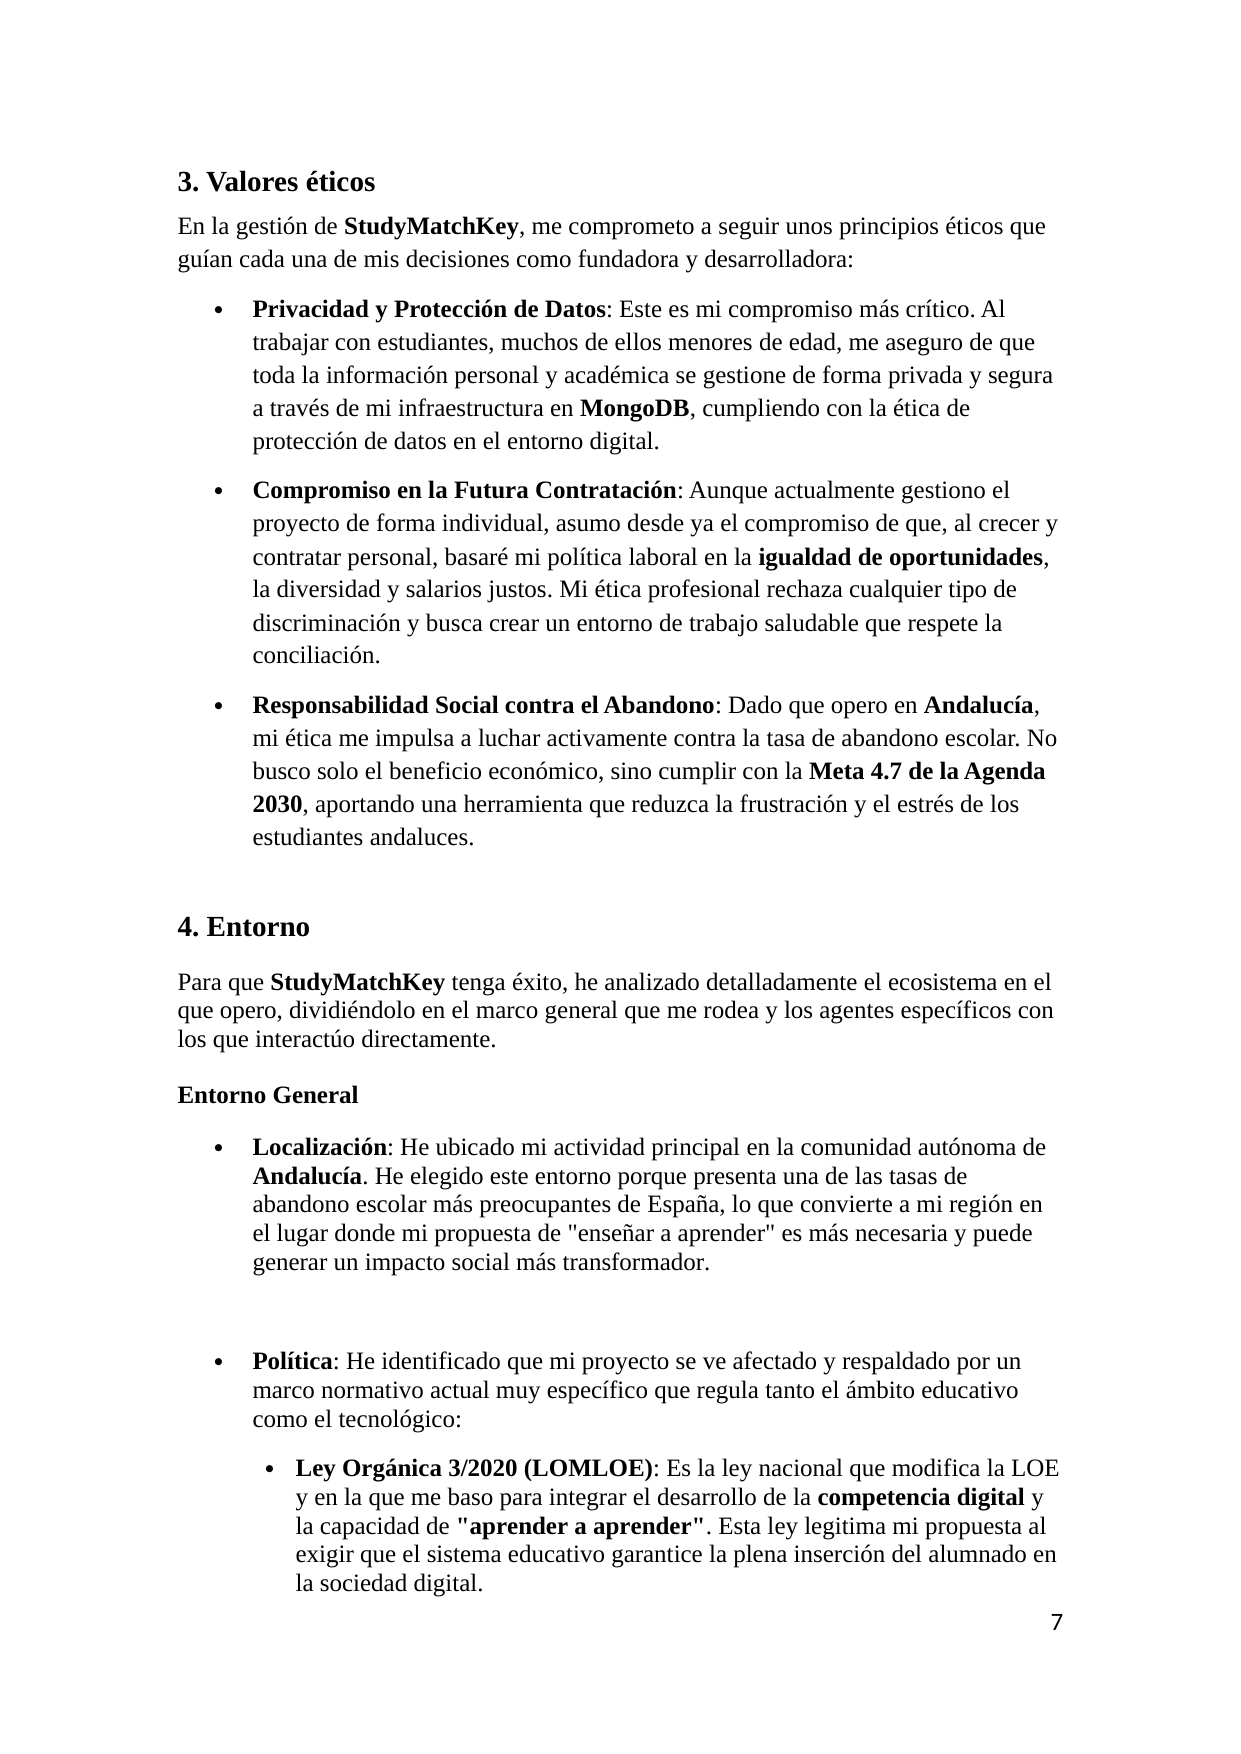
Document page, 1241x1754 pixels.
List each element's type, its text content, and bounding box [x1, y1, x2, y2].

subtitle 3. Valores éticos [177, 164, 1063, 198]
list Privacidad y Protección de Datos: Este es mi compromiso más crítico. Al trabajar con estudiantes, muchos de ellos menores de edad, me aseguro de que toda la información personal y académica se gestione de forma privada y segura a través de mi infraestructura en MongoDB, cumpliendo con la ética de protección de datos en el entorno digital. [215, 294, 1063, 454]
text En la gestión de StudyMatchKey, me comprometo a seguir unos principios éticos que guían cada una de mis decisiones como fundadora y desarrolladora: [177, 211, 1063, 273]
subtitle 4. Entorno [177, 909, 1063, 943]
list Localización: He ubicado mi actividad principal en la comunidad autónoma de Andalucía. He elegido este entorno porque presenta una de las tasas de abandono escolar más preocupantes de España, lo que convierte a mi región en el lugar donde mi propuesta de "enseñar a aprender" es más necesaria y puede generar un impacto social más transformador. [215, 1132, 1063, 1276]
subtitle Entorno General [177, 1080, 1063, 1109]
list Ley Orgánica 3/2020 (LOMLOE): Es la ley nacional que modifica la LOE y en la que me baso para integrar el desarrollo de la competencia digital y la capacidad de "aprender a aprender". Esta ley legitima mi propuesta al exigir que el sistema educativo garantice la plena inserción del alumnado en la sociedad digital. [266, 1453, 1063, 1597]
list Responsabilidad Social contra el Abandono: Dado que opero en Andalucía, mi ética me impulsa a luchar activamente contra la tasa de abandono escolar. No busco solo el beneficio económico, sino cumplir con la Meta 4.7 de la Agenda 2030, aportando una herramienta que reduzca la frustración y el estrés de los estudiantes andaluces. [215, 690, 1063, 851]
text Para que StudyMatchKey tenga éxito, he analizado detalladamente el ecosistema en el que opero, dividiéndolo en el marco general que me rodea y los agentes específicos con los que interactúo directamente. [177, 967, 1063, 1053]
list Compromiso en la Futura Contratación: Aunque actualmente gestiono el proyecto de forma individual, asumo desde ya el compromiso de que, al crecer y contratar personal, basaré mi política laboral en la igualdad de oportunidades, la diversidad y salarios justos. Mi ética profesional rechaza cualquier tipo de discriminación y busca crear un entorno de trabajo saludable que respete la conciliación. [215, 476, 1063, 669]
list Política: He identificado que mi proyecto se ve afectado y respaldado por un marco normativo actual muy específico que regula tanto el ámbito educativo como el tecnológico: [215, 1346, 1063, 1432]
